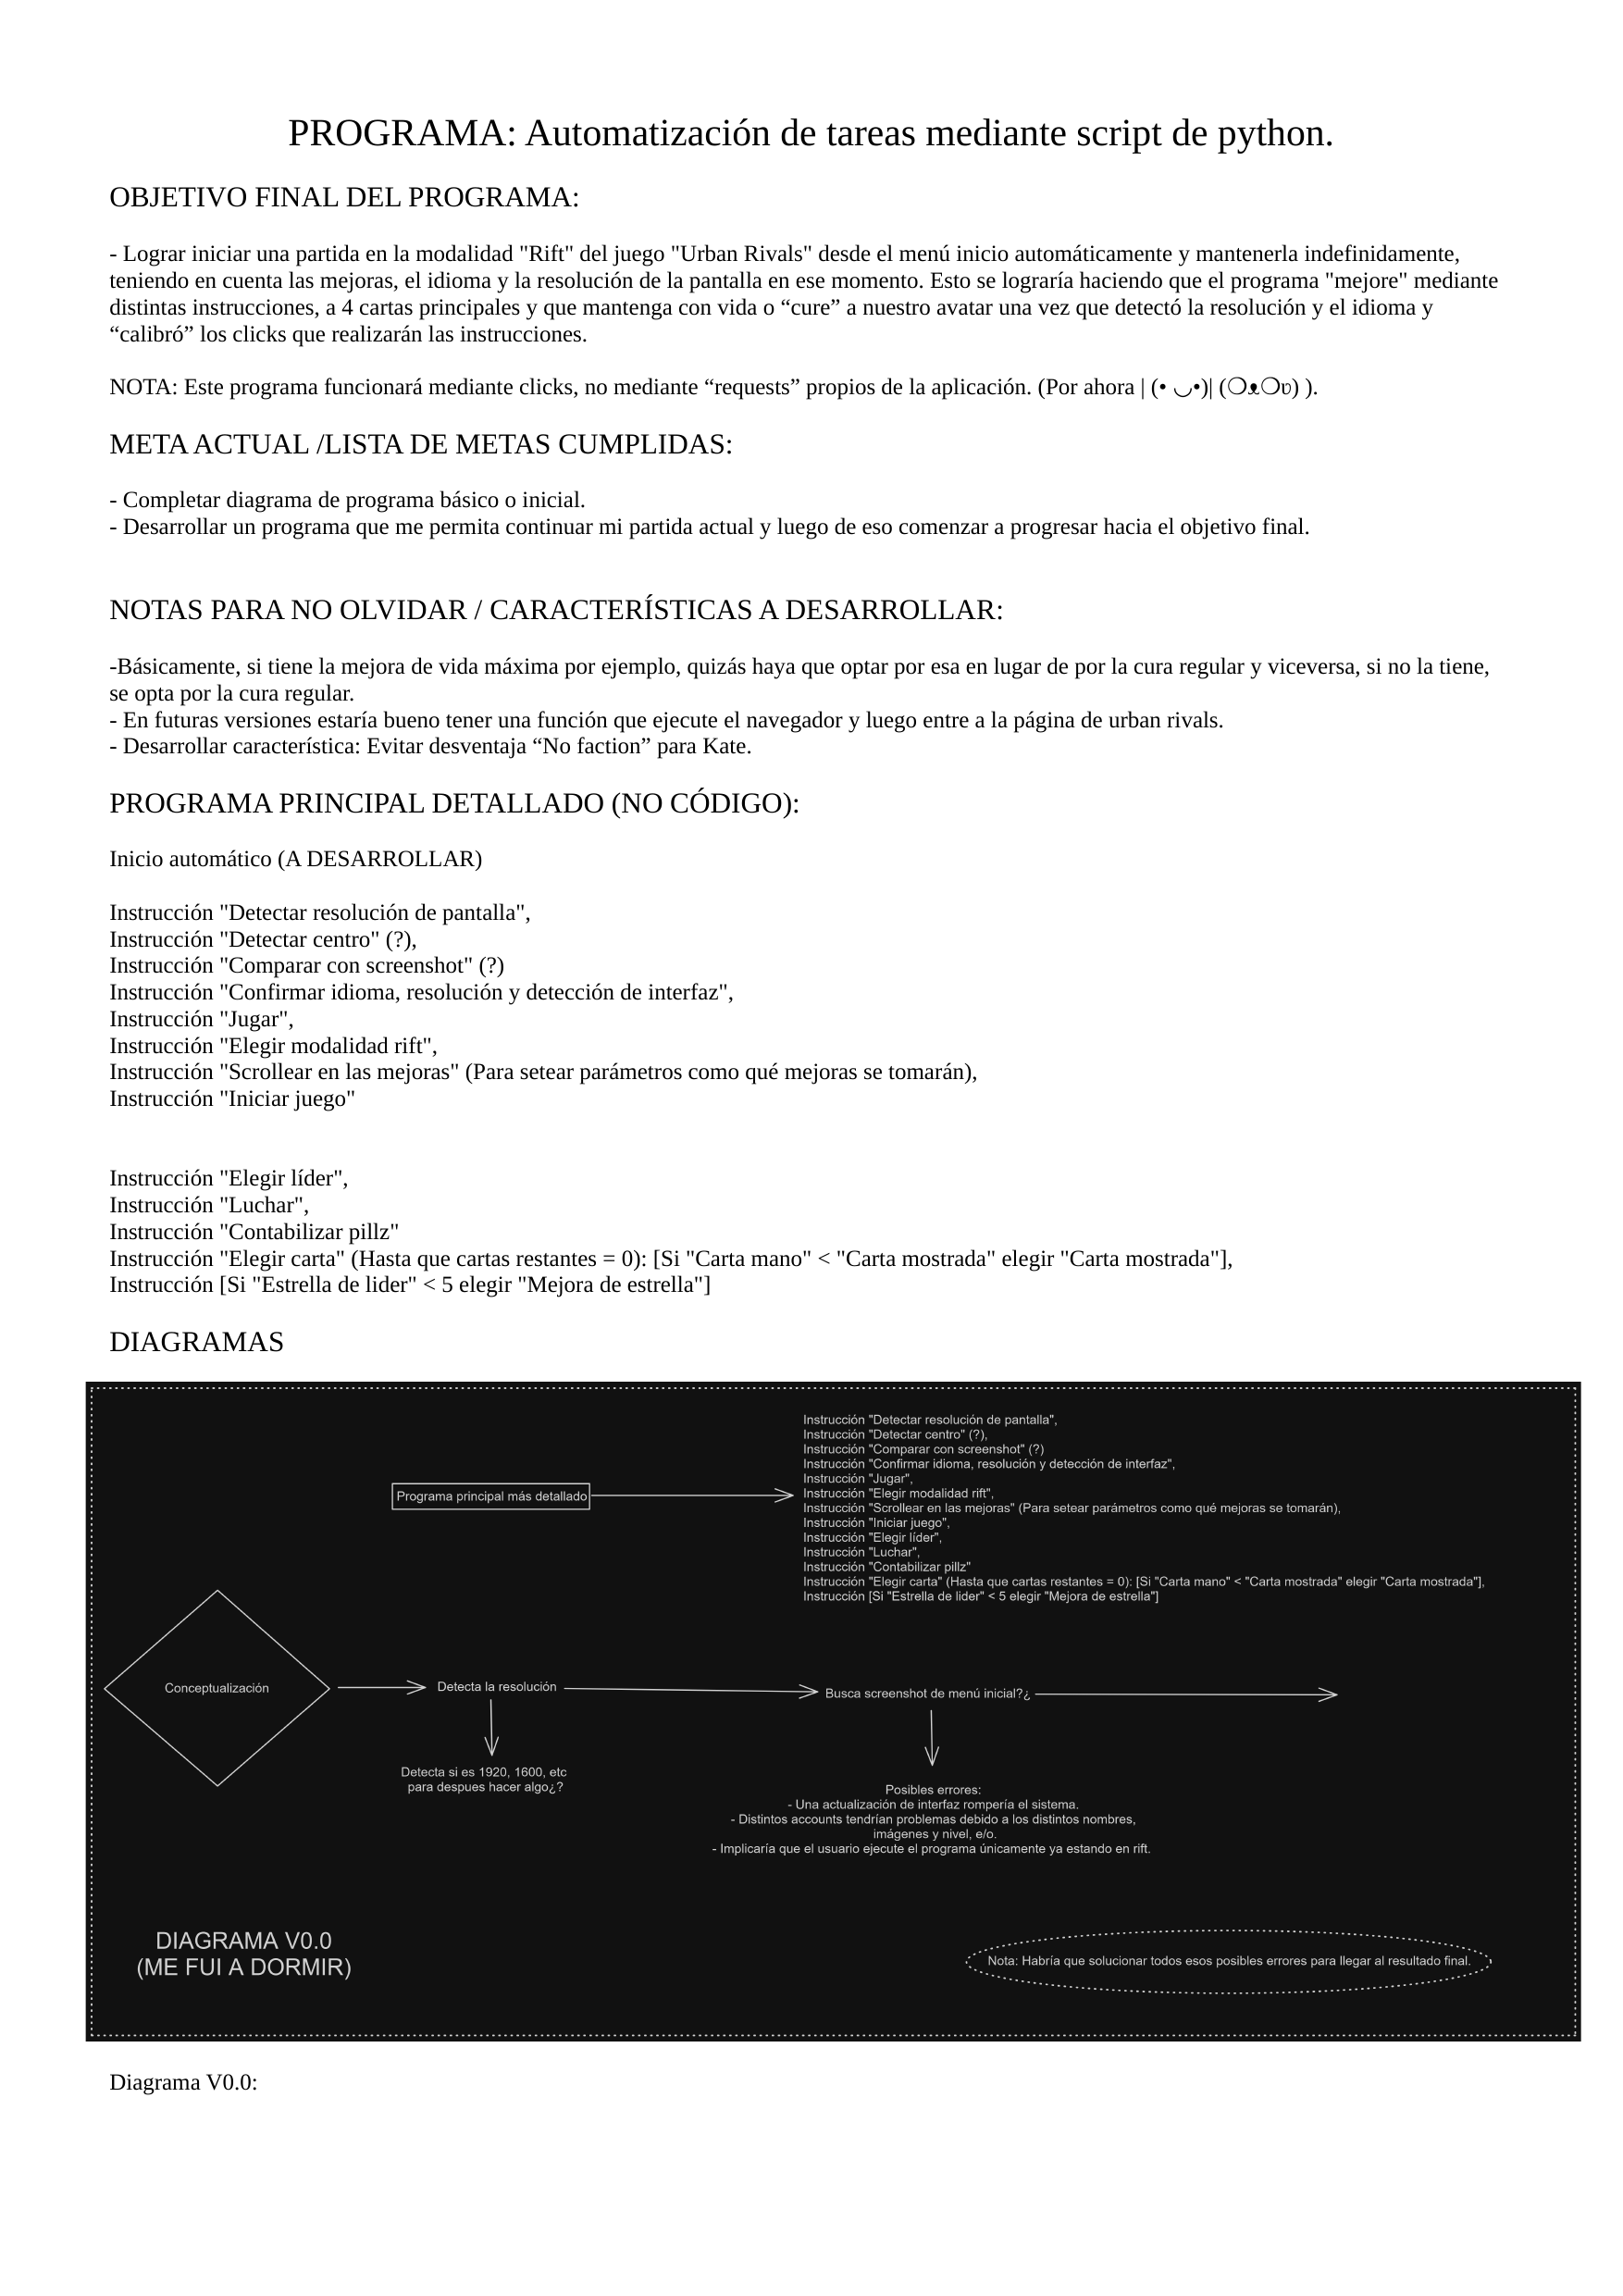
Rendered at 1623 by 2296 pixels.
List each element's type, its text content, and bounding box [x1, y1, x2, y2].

text PROGRAMA PRINCIPAL DETALLADO (NO CÓDIGO): [109, 786, 1514, 819]
text - Desarrollar característica: Evitar desventaja “No faction” para Kate. [109, 732, 1514, 759]
picture [85, 1382, 1581, 2042]
text Inicio automático (A DESARROLLAR) [109, 845, 1514, 872]
text Instrucción "Scrollear en las mejoras" (Para setear parámetros como qué mejoras se tomarán), [109, 1058, 1514, 1085]
text Instrucción "Elegir carta" (Hasta que cartas restantes = 0): [Si "Carta mano" < "Carta mostrada" elegir "Carta mostrada"], [109, 1245, 1514, 1271]
text DIAGRAMAS [109, 1297, 1514, 1358]
text Instrucción "Confirmar idioma, resolución y detección de interfaz", [109, 978, 1514, 1005]
text Instrucción "Jugar", [109, 1005, 1514, 1032]
text Instrucción "Comparar con screenshot" (?) [109, 951, 1514, 978]
text - En futuras versiones estaría bueno tener una función que ejecute el navegador y luego entre a la página de urban rivals. [109, 706, 1514, 732]
text -Básicamente, si tiene la mejora de vida máxima por ejemplo, quizás haya que optar por esa en lugar de por la cura regular y viceversa, si no la tiene, se opta por la cura regular. [109, 652, 1514, 706]
text Instrucción "Iniciar juego" [109, 1085, 1514, 1111]
text Instrucción "Detectar centro" (?), [109, 925, 1514, 951]
text Instrucción [Si "Estrella de lider" < 5 elegir "Mejora de estrella"] [109, 1271, 1514, 1297]
text Instrucción "Elegir modalidad rift", [109, 1032, 1514, 1058]
text Instrucción "Contabilizar pillz" [109, 1218, 1514, 1245]
text - Lograr iniciar una partida en la modalidad "Rift" del juego "Urban Rivals" desde el menú inicio automáticamente y mantenerla indefinidamente, teniendo en cuenta las mejoras, el idioma y la resolución de la pantalla en ese momento. Esto se lograría haciendo que el programa "mejore" mediante distintas instrucciones, a 4 cartas principales y que mantenga con vida o “cure” a nuestro avatar una vez que detectó la resolución y el idioma y “calibró” los clicks que realizarán las instrucciones. NOTA: Este programa funcionará mediante clicks, no mediante “requests” propios de la aplicación. (Por ahora | (• ◡•)| (❍ᴥ❍ʋ) ). META ACTUAL /LISTA DE METAS CUMPLIDAS: - Completar diagrama de programa básico o inicial. - Desarrollar un programa que me permita continuar mi partida actual y luego de eso comenzar a progresar hacia el objetivo final. [109, 240, 1514, 540]
text OBJETIVO FINAL DEL PROGRAMA: [109, 180, 1514, 214]
text Instrucción "Luchar", [109, 1191, 1514, 1218]
text PROGRAMA: Automatización de tareas mediante script de python. [109, 109, 1514, 180]
text Instrucción "Detectar resolución de pantalla", [109, 899, 1514, 925]
text NOTAS PARA NO OLVIDAR / CARACTERÍSTICAS A DESARROLLAR: [109, 540, 1514, 626]
text Diagrama V0.0: [109, 2068, 1514, 2094]
text Instrucción "Elegir líder", [109, 1164, 1514, 1191]
